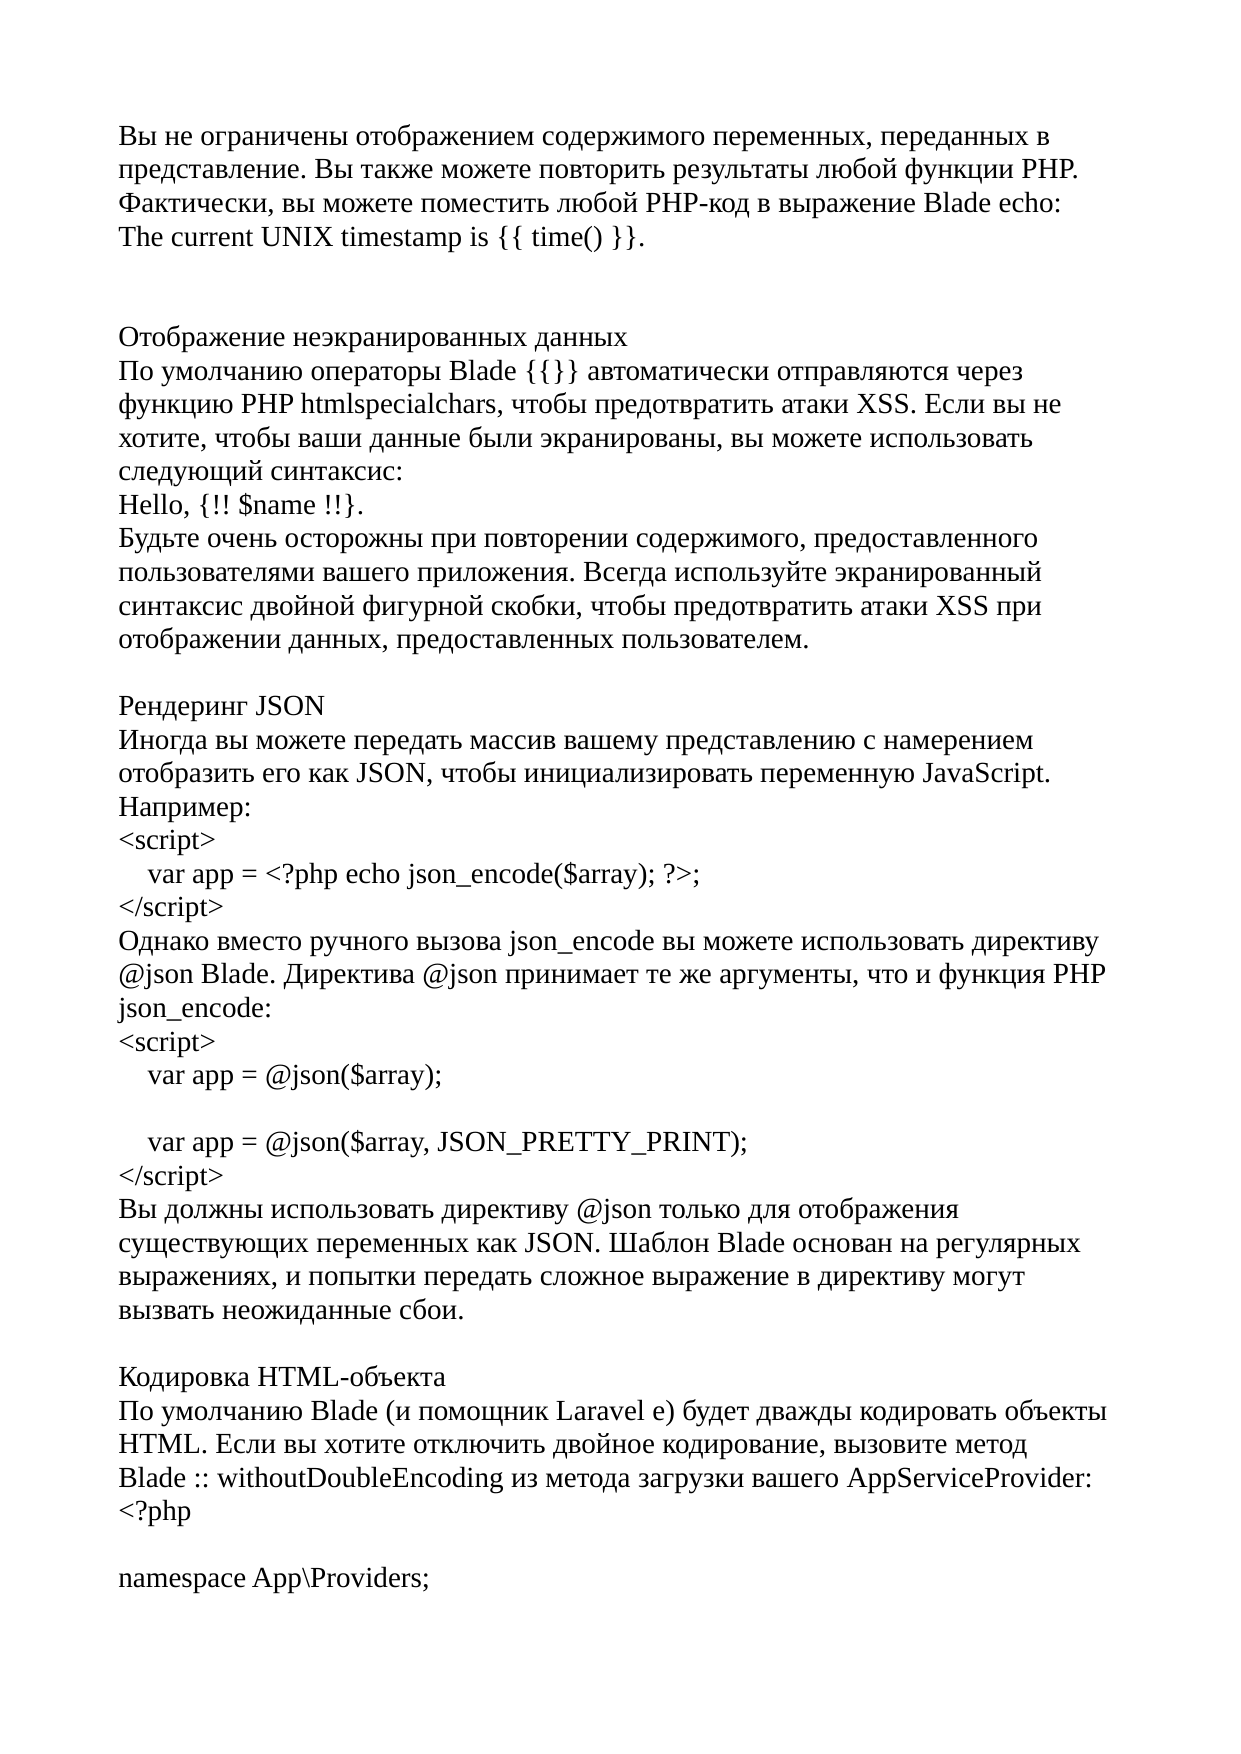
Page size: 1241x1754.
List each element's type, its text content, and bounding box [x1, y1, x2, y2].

text Hello, {!! $name !!}. [118, 487, 1122, 521]
text По умолчанию Blade (и помощник Laravel e) будет дважды кодировать объекты HTML. Если вы хотите отключить двойное кодирование, вызовите метод Blade :: withoutDoubleEncoding из метода загрузки вашего AppServiceProvider: [118, 1393, 1122, 1493]
text Вы должны использовать директиву @json только для отображения существующих переменных как JSON. Шаблон Blade основан на регулярных выражениях, и попытки передать сложное выражение в директиву могут вызвать неожиданные сбои. [118, 1191, 1122, 1326]
text <?php [118, 1493, 1122, 1527]
text namespace App\Providers; [118, 1560, 1122, 1594]
text var app = @json($array); [118, 1057, 1122, 1091]
text Будьте очень осторожны при повторении содержимого, предоставленного пользователями вашего приложения. Всегда используйте экранированный синтаксис двойной фигурной скобки, чтобы предотвратить атаки XSS при отображении данных, предоставленных пользователем. [118, 521, 1122, 655]
text <script> [118, 1024, 1122, 1057]
text var app = <?php echo json_encode($array); ?>; [118, 856, 1122, 889]
text </script> [118, 889, 1122, 923]
text var app = @json($array, JSON_PRETTY_PRINT); [118, 1124, 1122, 1158]
text Отображение неэкранированных данных [118, 319, 1122, 353]
text Рендеринг JSON [118, 688, 1122, 722]
text <script> [118, 822, 1122, 856]
text </script> [118, 1158, 1122, 1191]
text Однако вместо ручного вызова json_encode вы можете использовать директиву @json Blade. Директива @json принимает те же аргументы, что и функция PHP json_encode: [118, 923, 1122, 1024]
text Иногда вы можете передать массив вашему представлению с намерением отобразить его как JSON, чтобы инициализировать переменную JavaScript. Например: [118, 722, 1122, 822]
text Кодировка HTML-объекта [118, 1359, 1122, 1393]
text По умолчанию операторы Blade {{}} автоматически отправляются через функцию PHP htmlspecialchars, чтобы предотвратить атаки XSS. Если вы не хотите, чтобы ваши данные были экранированы, вы можете использовать следующий синтаксис: [118, 353, 1122, 487]
text Вы не ограничены отображением содержимого переменных, переданных в представление. Вы также можете повторить результаты любой функции PHP. Фактически, вы можете поместить любой PHP-код в выражение Blade echo: [118, 118, 1122, 219]
text The current UNIX timestamp is {{ time() }}. [118, 219, 1122, 252]
